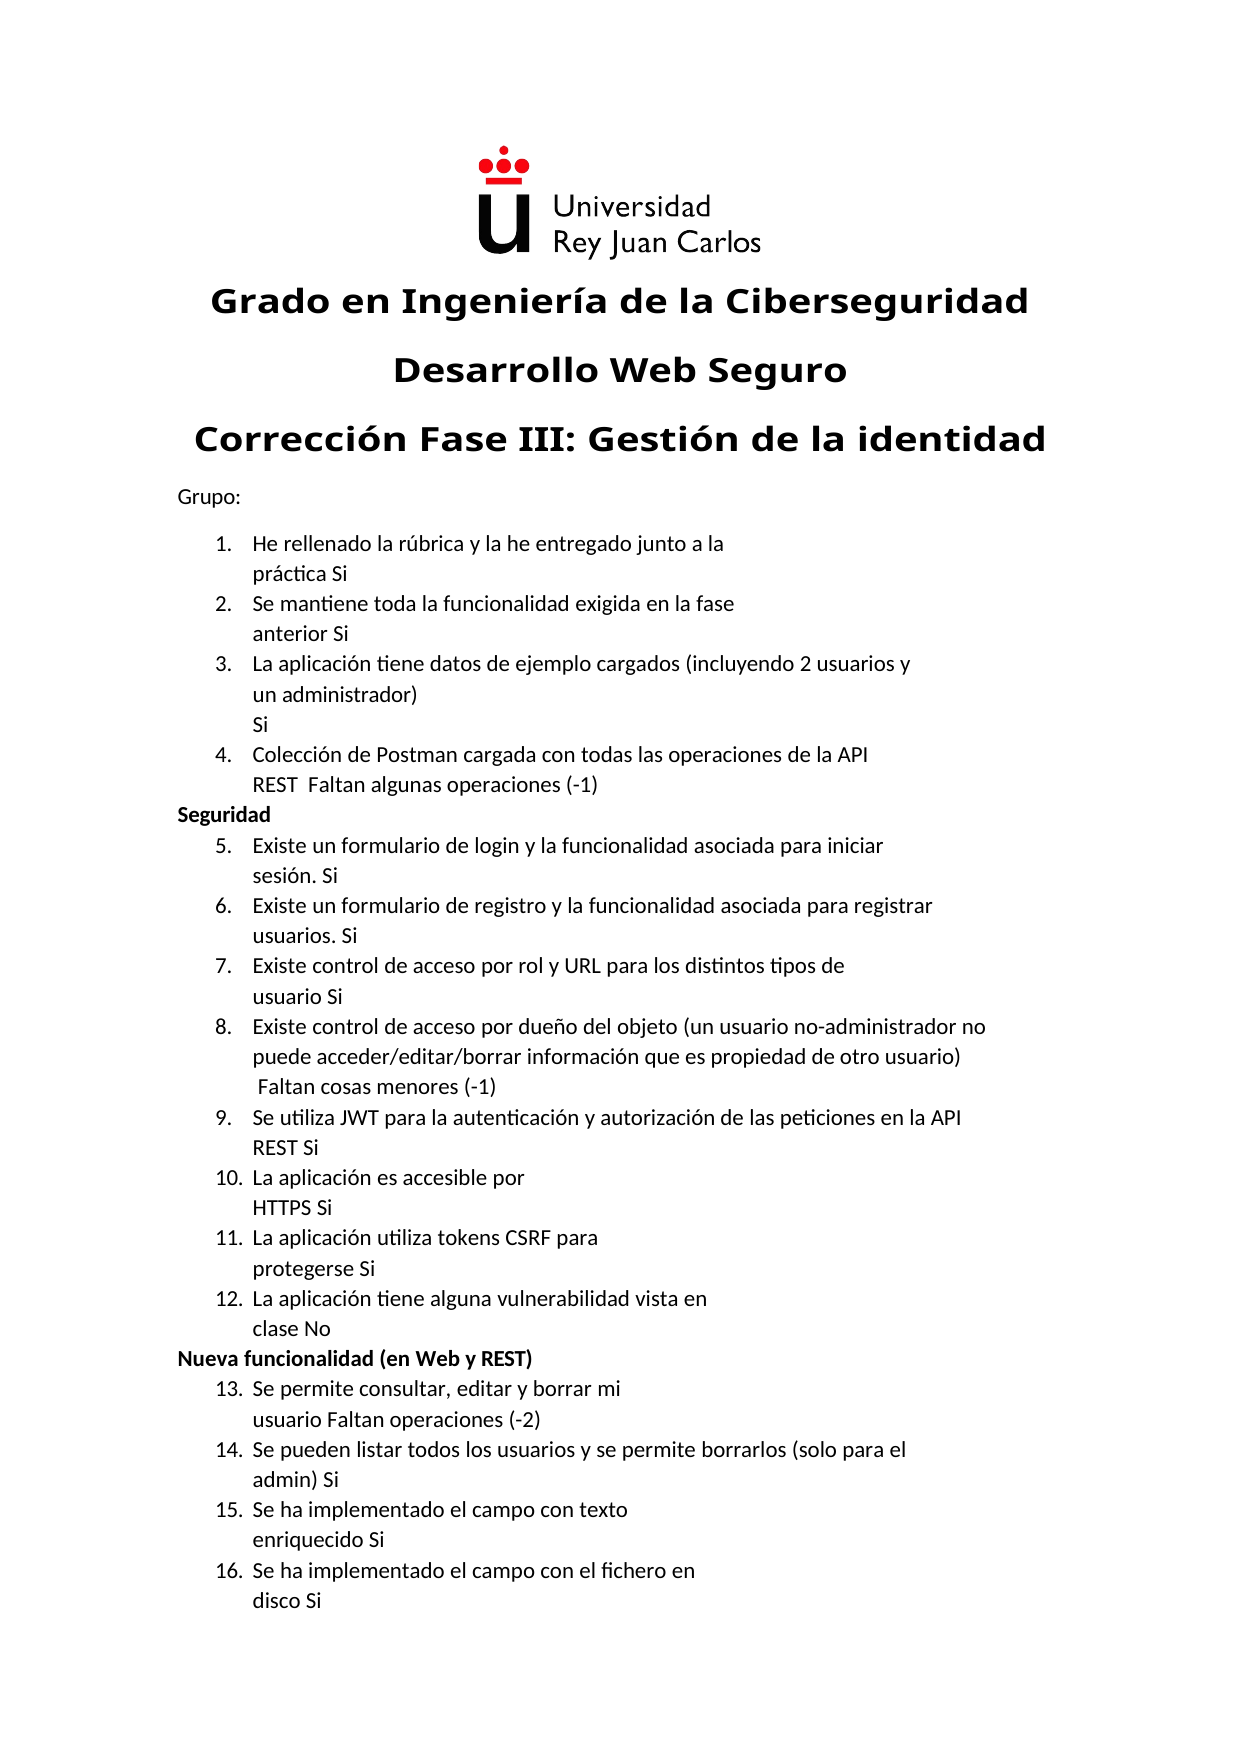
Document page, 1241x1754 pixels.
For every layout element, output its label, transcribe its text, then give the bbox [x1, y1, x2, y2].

list Existe control de acceso por rol y URL para los distintos tipos de usuario Si [215, 952, 917, 1010]
list Existe un formulario de registro y la funcionalidad asociada para registrar usuarios. Si [215, 891, 1021, 949]
subtitle Seguridad [177, 801, 1063, 828]
list Se permite consultar, editar y borrar mi usuario Faltan operaciones (-2) [215, 1374, 694, 1433]
list Colección de Postman cargada con todas las operaciones de la API REST Faltan algunas operaciones (-1) [215, 740, 918, 798]
text Grupo: [177, 482, 1063, 510]
list Existe un formulario de login y la funcionalidad asociada para iniciar sesión. Si [215, 831, 952, 889]
list La aplicación tiene datos de ejemplo cargados (incluyendo 2 usuarios y un administrador) [215, 649, 938, 708]
list Existe control de acceso por dueño del objeto (un usuario no-administrador no puede acceder/editar/borrar información que es propiedad de otro usuario) [215, 1012, 1048, 1070]
list Se utiliza JWT para la autenticación y autorización de las peticiones en la API REST Si [215, 1103, 1012, 1161]
list La aplicación es accesible por HTTPS Si [215, 1163, 588, 1221]
list La aplicación utiliza tokens CSRF para protegerse Si [215, 1223, 705, 1282]
list La aplicación tiene alguna vulnerabilidad vista en clase No [215, 1284, 757, 1342]
list Se pueden listar todos los usuarios y se permite borrarlos (solo para el admin) Si [215, 1435, 975, 1493]
picture [478, 145, 761, 260]
subtitle Nueva funcionalidad (en Web y REST) [177, 1344, 1063, 1372]
title Corrección Fase III: Gestión de la identidad [177, 416, 1063, 461]
text Faltan cosas menores (-1) [252, 1072, 1063, 1101]
list He rellenado la rúbrica y la he entregado junto a la práctica Si [215, 529, 802, 587]
list Se mantiene toda la funcionalidad exigida en la fase anterior Si [215, 589, 814, 647]
list Se ha implementado el campo con texto enriquecido Si [215, 1495, 743, 1554]
text Si [252, 710, 1063, 738]
list Se ha implementado el campo con el fichero en disco Si [215, 1556, 747, 1614]
title Grado en Ingeniería de la Ciberseguridad Desarrollo Web Seguro [177, 278, 1063, 392]
